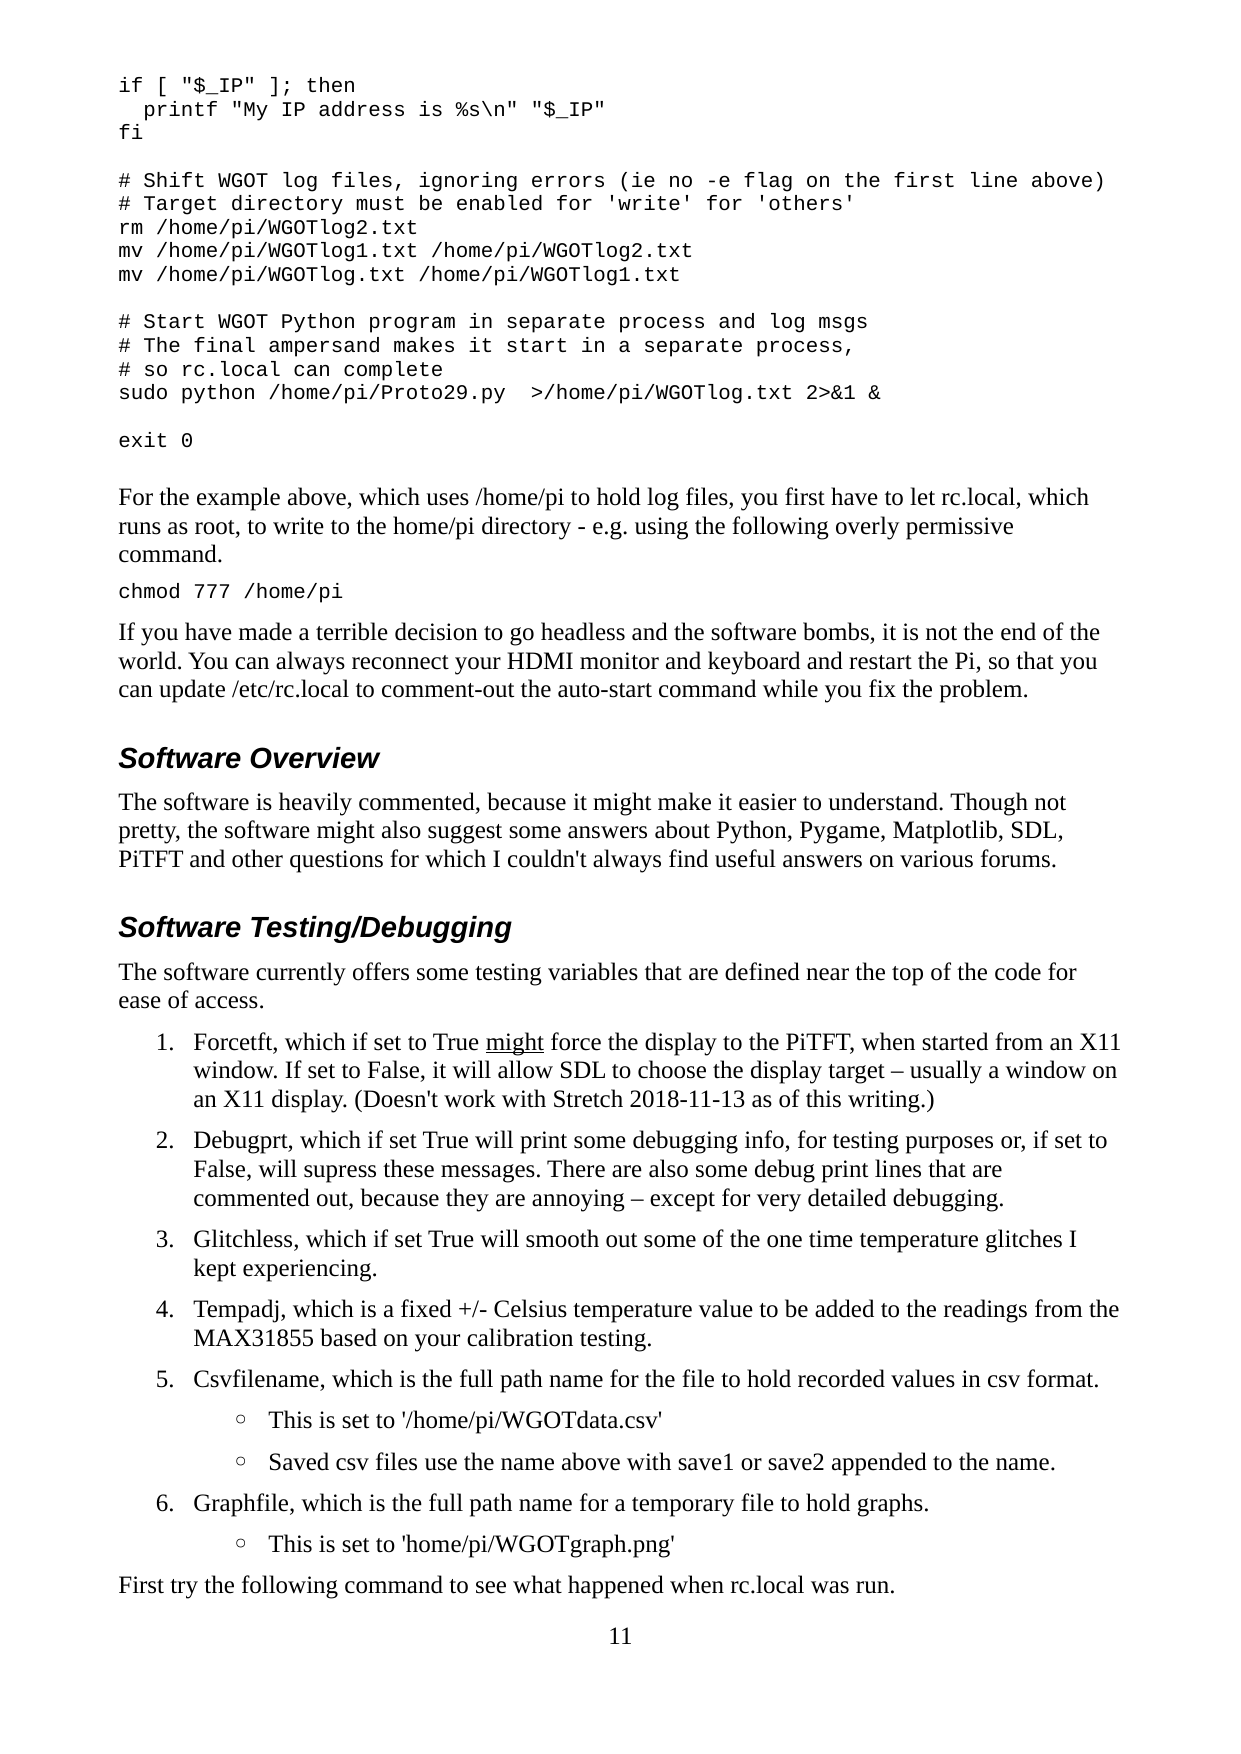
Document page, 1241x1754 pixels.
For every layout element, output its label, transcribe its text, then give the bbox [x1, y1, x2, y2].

text printf "My IP address is %s\n" "$_IP" [118, 99, 1122, 122]
text exit 0 [118, 430, 1122, 453]
text mv /home/pi/WGOTlog.txt /home/pi/WGOTlog1.txt [118, 264, 1122, 288]
list Csvfilename, which is the full path name for the file to hold recorded values in csv format. [156, 1364, 1122, 1393]
text The software is heavily commented, because it might make it easier to understand. Though not pretty, the software might also suggest some answers about Python, Pygame, Matplotlib, SDL, PiTFT and other questions for which I couldn't always find useful answers on various forums. [118, 787, 1122, 873]
text The software currently offers some testing variables that are defined near the top of the code for ease of access. [118, 957, 1122, 1014]
subtitle Software Testing/Debugging [118, 911, 1122, 944]
text if [ "$_IP" ]; then [118, 75, 1122, 99]
text mv /home/pi/WGOTlog1.txt /home/pi/WGOTlog2.txt [118, 241, 1122, 264]
text # Start WGOT Python program in separate process and log msgs [118, 311, 1122, 335]
text # Target directory must be enabled for 'write' for 'others' [118, 193, 1122, 217]
text chmod 777 /home/pi [118, 581, 1122, 604]
list Saved csv files use the name above with save1 or save2 appended to the name. [231, 1447, 1122, 1475]
text fi [118, 122, 1122, 146]
text First try the following command to see what happened when rc.local was run. [118, 1570, 1122, 1599]
text # The final ampersand makes it start in a separate process, [118, 335, 1122, 359]
list Forcetft, which if set to True might force the display to the PiTFT, when started from an X11 window. If set to False, it will allow SDL to choose the display target – usually a window on an X11 display. (Doesn't work with Stretch 2018-11-13 as of this writing.) [156, 1027, 1122, 1113]
subtitle Software Overview [118, 741, 1122, 774]
list Debugprt, which if set True will print some debugging info, for testing purposes or, if set to False, will supress these messages. There are also some debug print lines that are commented out, because they are annoying – except for very detailed debugging. [156, 1125, 1122, 1212]
list Graphfile, which is the full path name for a temporary file to hold graphs. [156, 1488, 1122, 1517]
text If you have made a terrible decision to go headless and the software bombs, it is not the end of the world. You can always reconnect your HDMI monitor and keyboard and restart the Pi, so that you can update /etc/rc.local to comment-out the auto-start command while you fix the problem. [118, 617, 1122, 703]
list Glitchless, which if set True will smooth out some of the one time temperature glitches I kept experiencing. [156, 1224, 1122, 1282]
list This is set to '/home/pi/WGOTdata.csv' [231, 1405, 1122, 1434]
text # so rc.local can complete [118, 359, 1122, 382]
text sudo python /home/pi/Proto29.py >/home/pi/WGOTlog.txt 2>&1 & [118, 382, 1122, 406]
text # Shift WGOT log files, ignoring errors (ie no -e flag on the first line above) [118, 169, 1122, 193]
list This is set to 'home/pi/WGOTgraph.png' [231, 1529, 1122, 1558]
text For the example above, which uses /home/pi to hold log files, you first have to let rc.local, which runs as root, to write to the home/pi directory - e.g. using the following overly permissive command. [118, 482, 1122, 568]
text rm /home/pi/WGOTlog2.txt [118, 217, 1122, 241]
list Tempadj, which is a fixed +/- Celsius temperature value to be added to the readings from the MAX31855 based on your calibration testing. [156, 1294, 1122, 1352]
